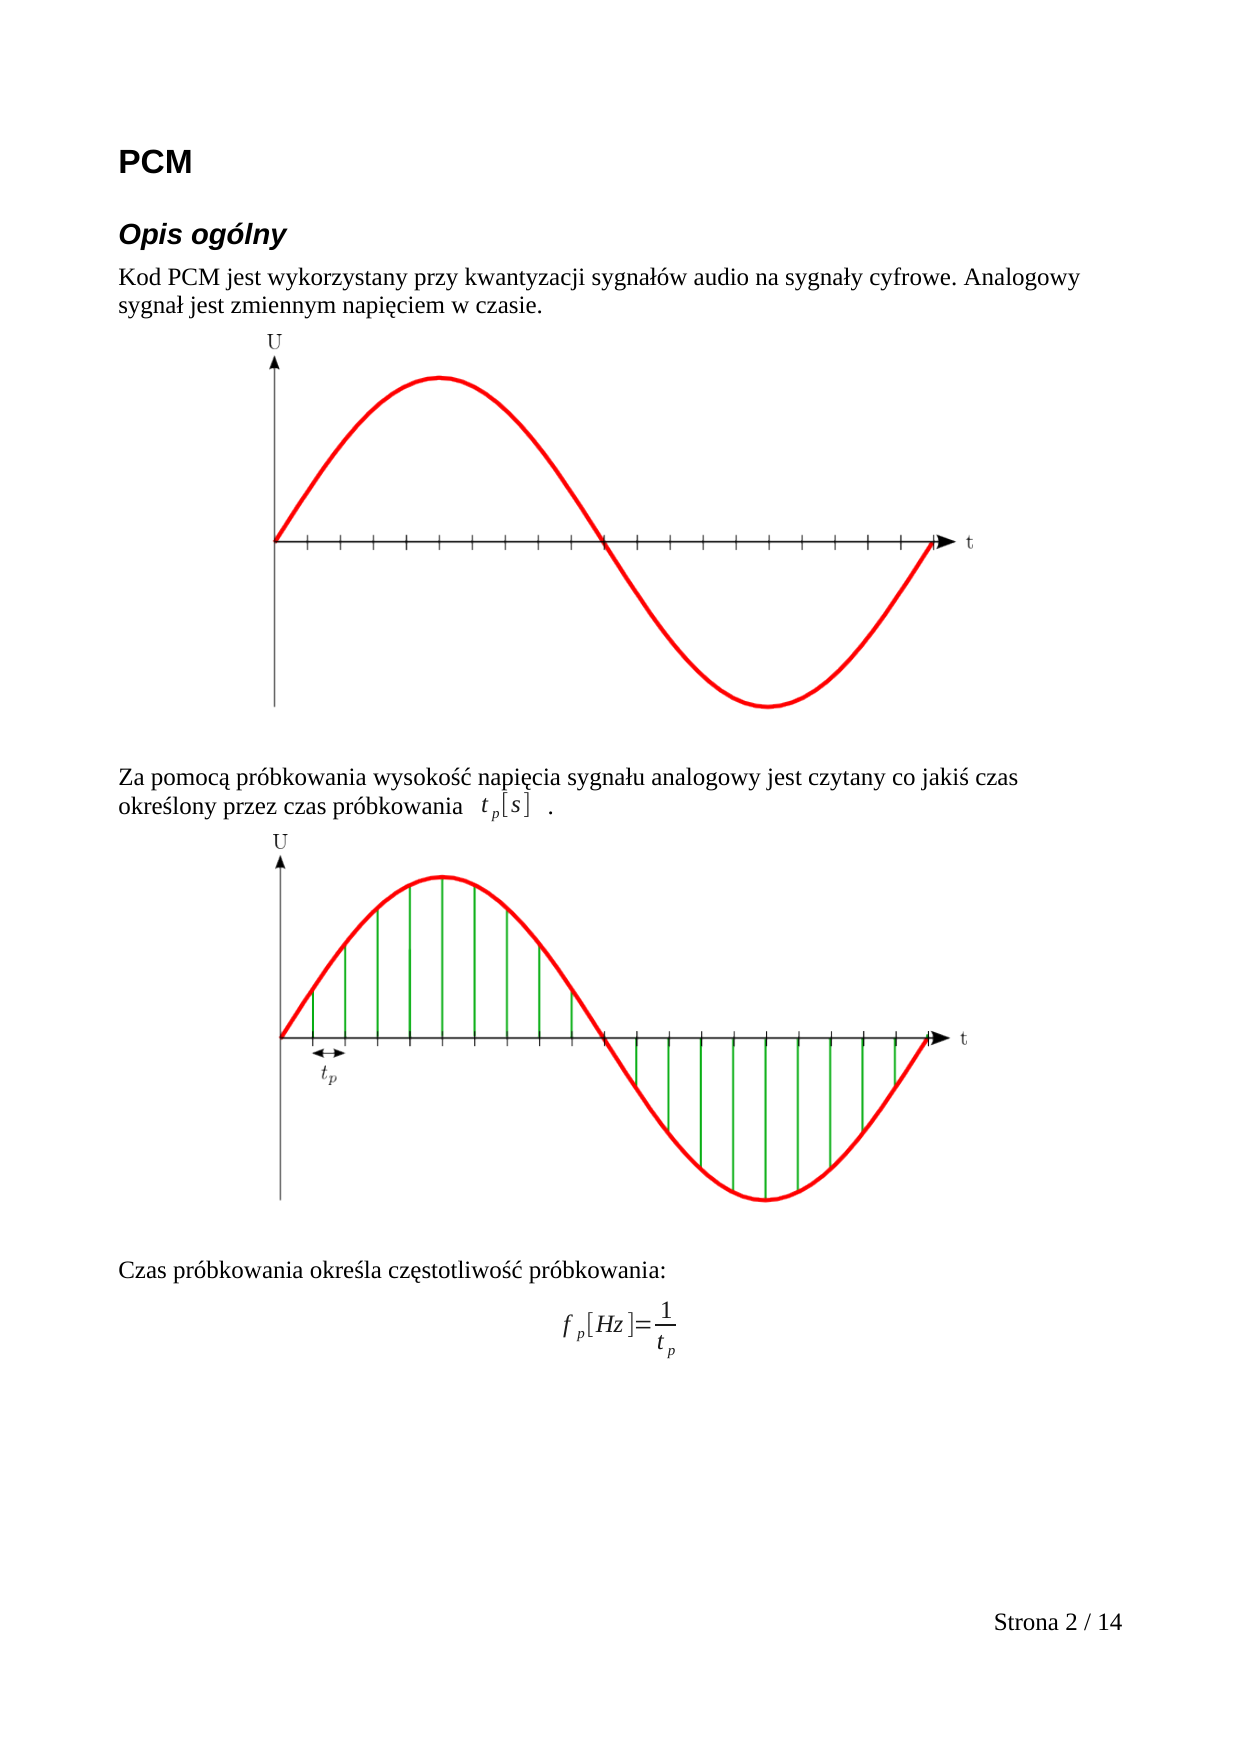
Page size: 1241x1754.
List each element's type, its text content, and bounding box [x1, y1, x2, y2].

text Czas próbkowania określa częstotliwość próbkowania: [118, 1256, 1122, 1284]
picture [267, 334, 973, 723]
picture [273, 834, 967, 1216]
text Kod PCM jest wykorzystany przy kwantyzacji sygnałów audio na sygnały cyfrowe. Analogowy sygnał jest zmiennym napięciem w czasie. [118, 263, 1122, 319]
subtitle Opis ogólny [118, 218, 1122, 251]
subtitle PCM [118, 143, 1122, 181]
text Za pomocą próbkowania wysokość napięcia sygnału analogowy jest czytany co jakiś czas określony przez czas próbkowania. [118, 763, 1122, 822]
